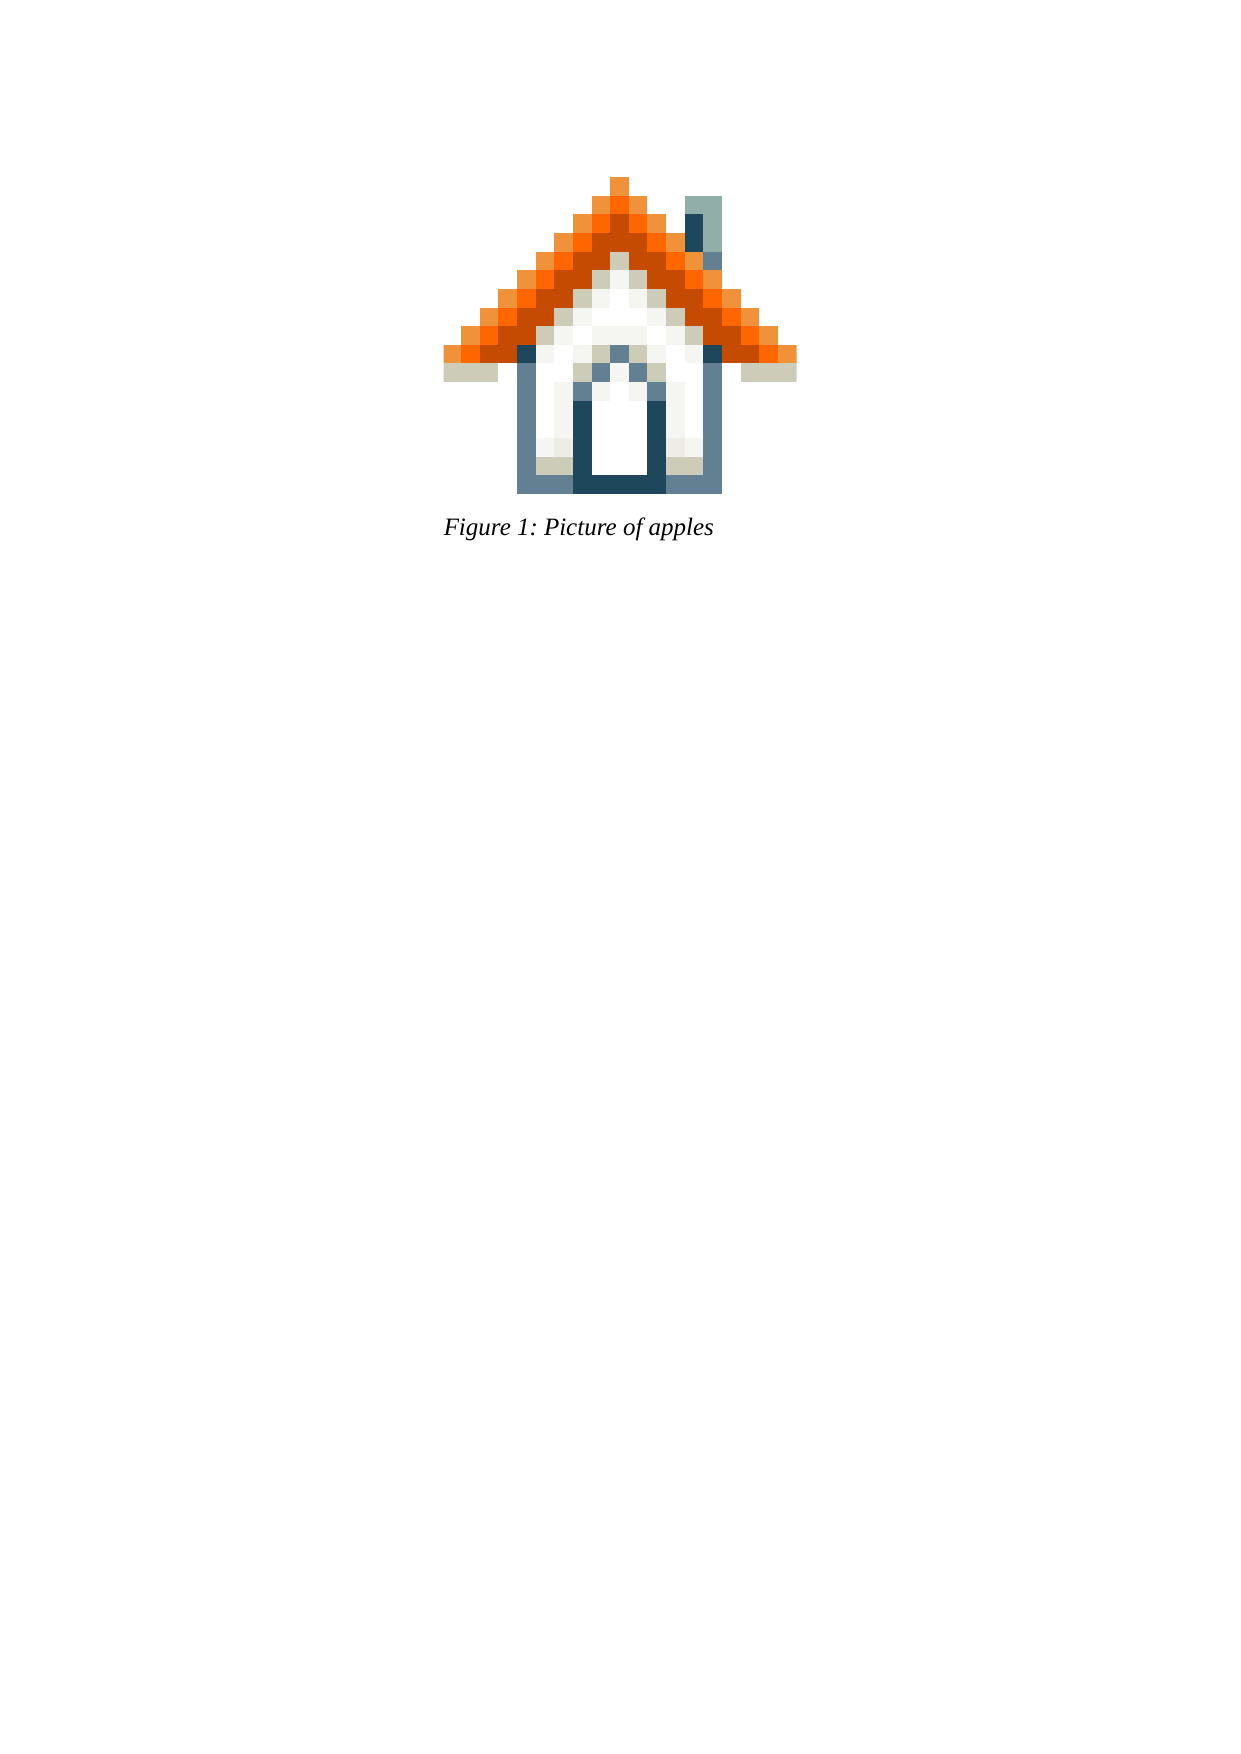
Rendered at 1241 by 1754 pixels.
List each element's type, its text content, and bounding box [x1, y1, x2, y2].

text Figure 1: Picture of apples [443, 513, 797, 541]
picture [443, 159, 797, 513]
